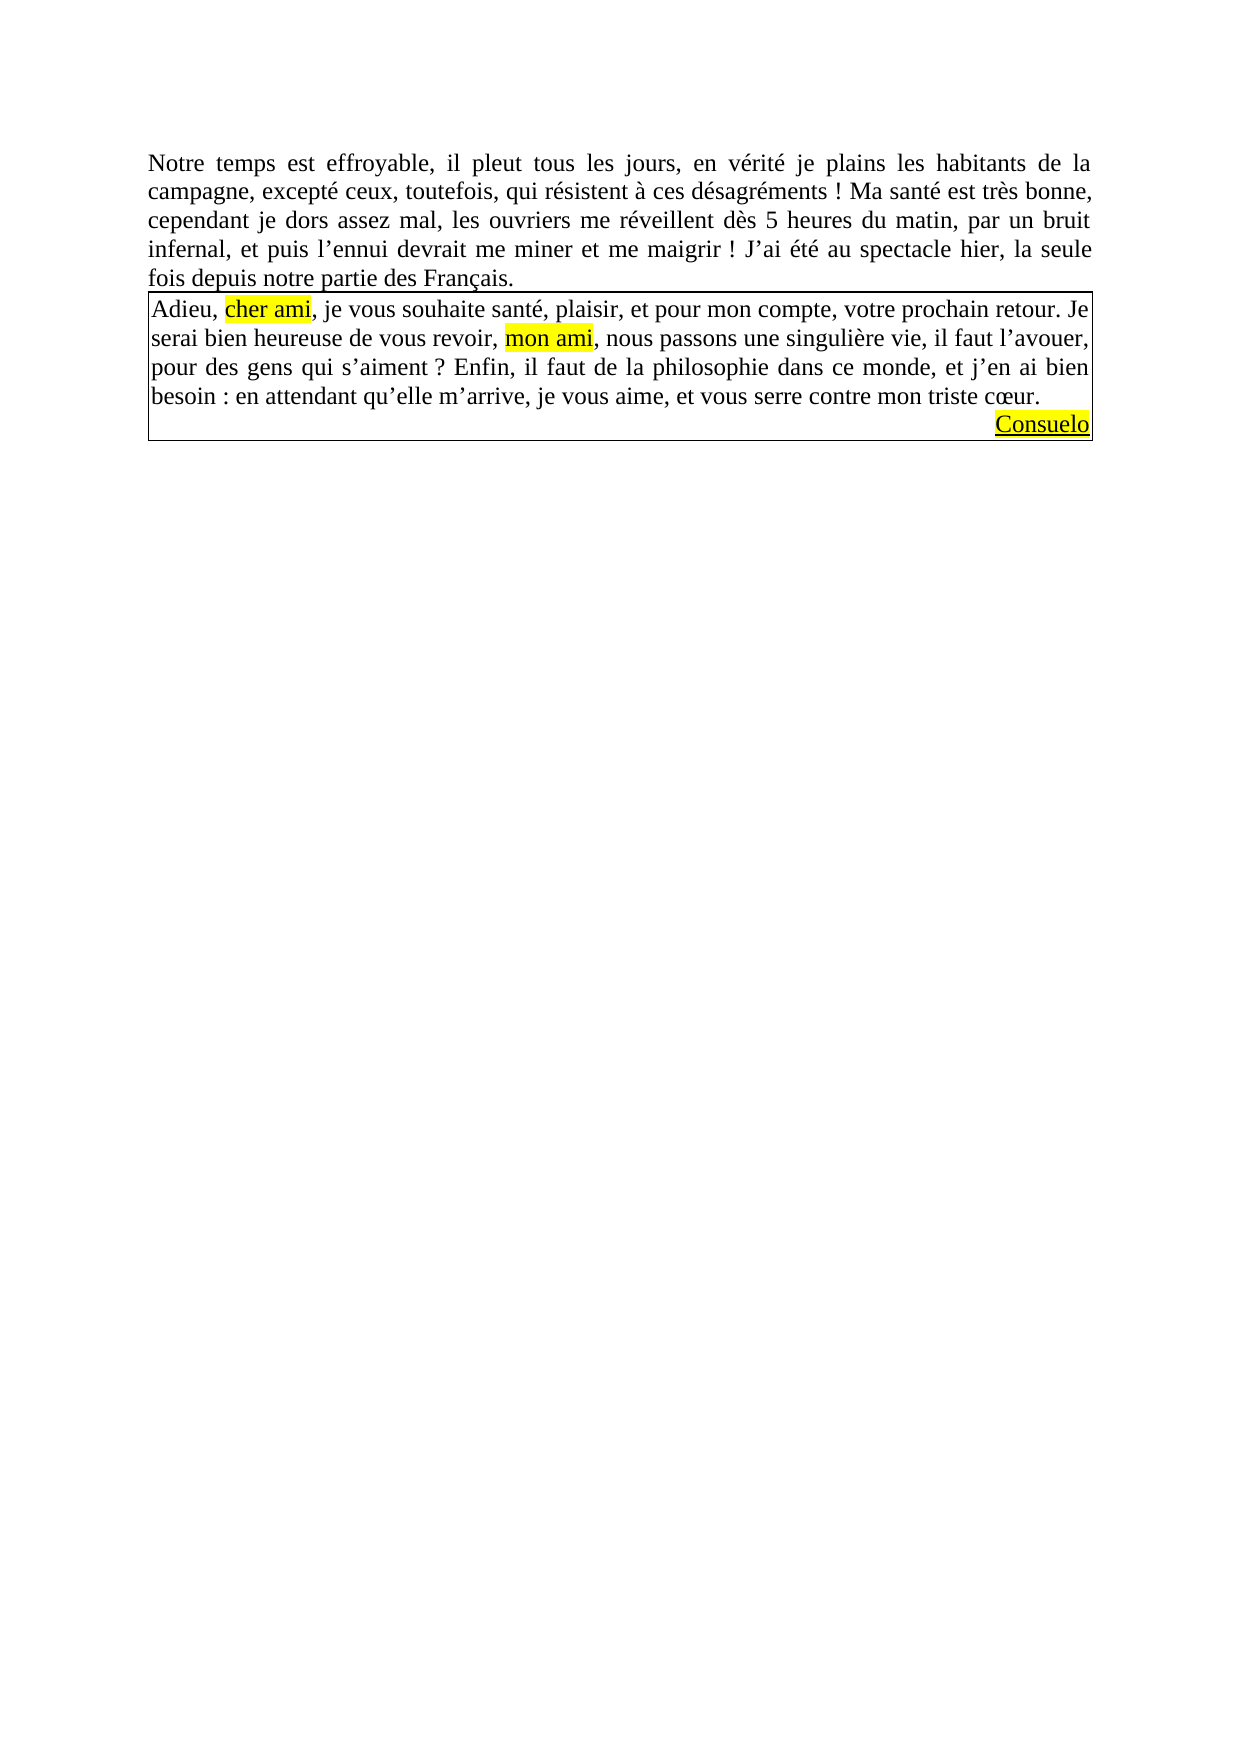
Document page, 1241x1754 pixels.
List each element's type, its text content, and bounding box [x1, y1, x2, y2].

text Adieu, cher ami, je vous souhaite santé, plaisir, et pour mon compte, votre prochain retour. Je serai bien heureuse de vous revoir, mon ami, nous passons une singulière vie, il faut l’avouer, pour des gens qui s’aiment ? Enfin, il faut de la philosophie dans ce monde, et j’en ai bien besoin : en attendant qu’elle m’arrive, je vous aime, et vous serre contre mon triste cœur. [149, 293, 1092, 406]
text Consuelo [149, 406, 1092, 440]
text Notre temps est effroyable, il pleut tous les jours, en vérité je plains les habitants de la campagne, excepté ceux, toutefois, qui résistent à ces désagréments ! Ma santé est très bonne, cependant je dors assez mal, les ouvriers me réveillent dès 5 heures du matin, par un bruit infernal, et puis l’ennui devrait me miner et me maigrir ! J’ai été au spectacle hier, la seule fois depuis notre partie des Français. [148, 148, 1093, 291]
